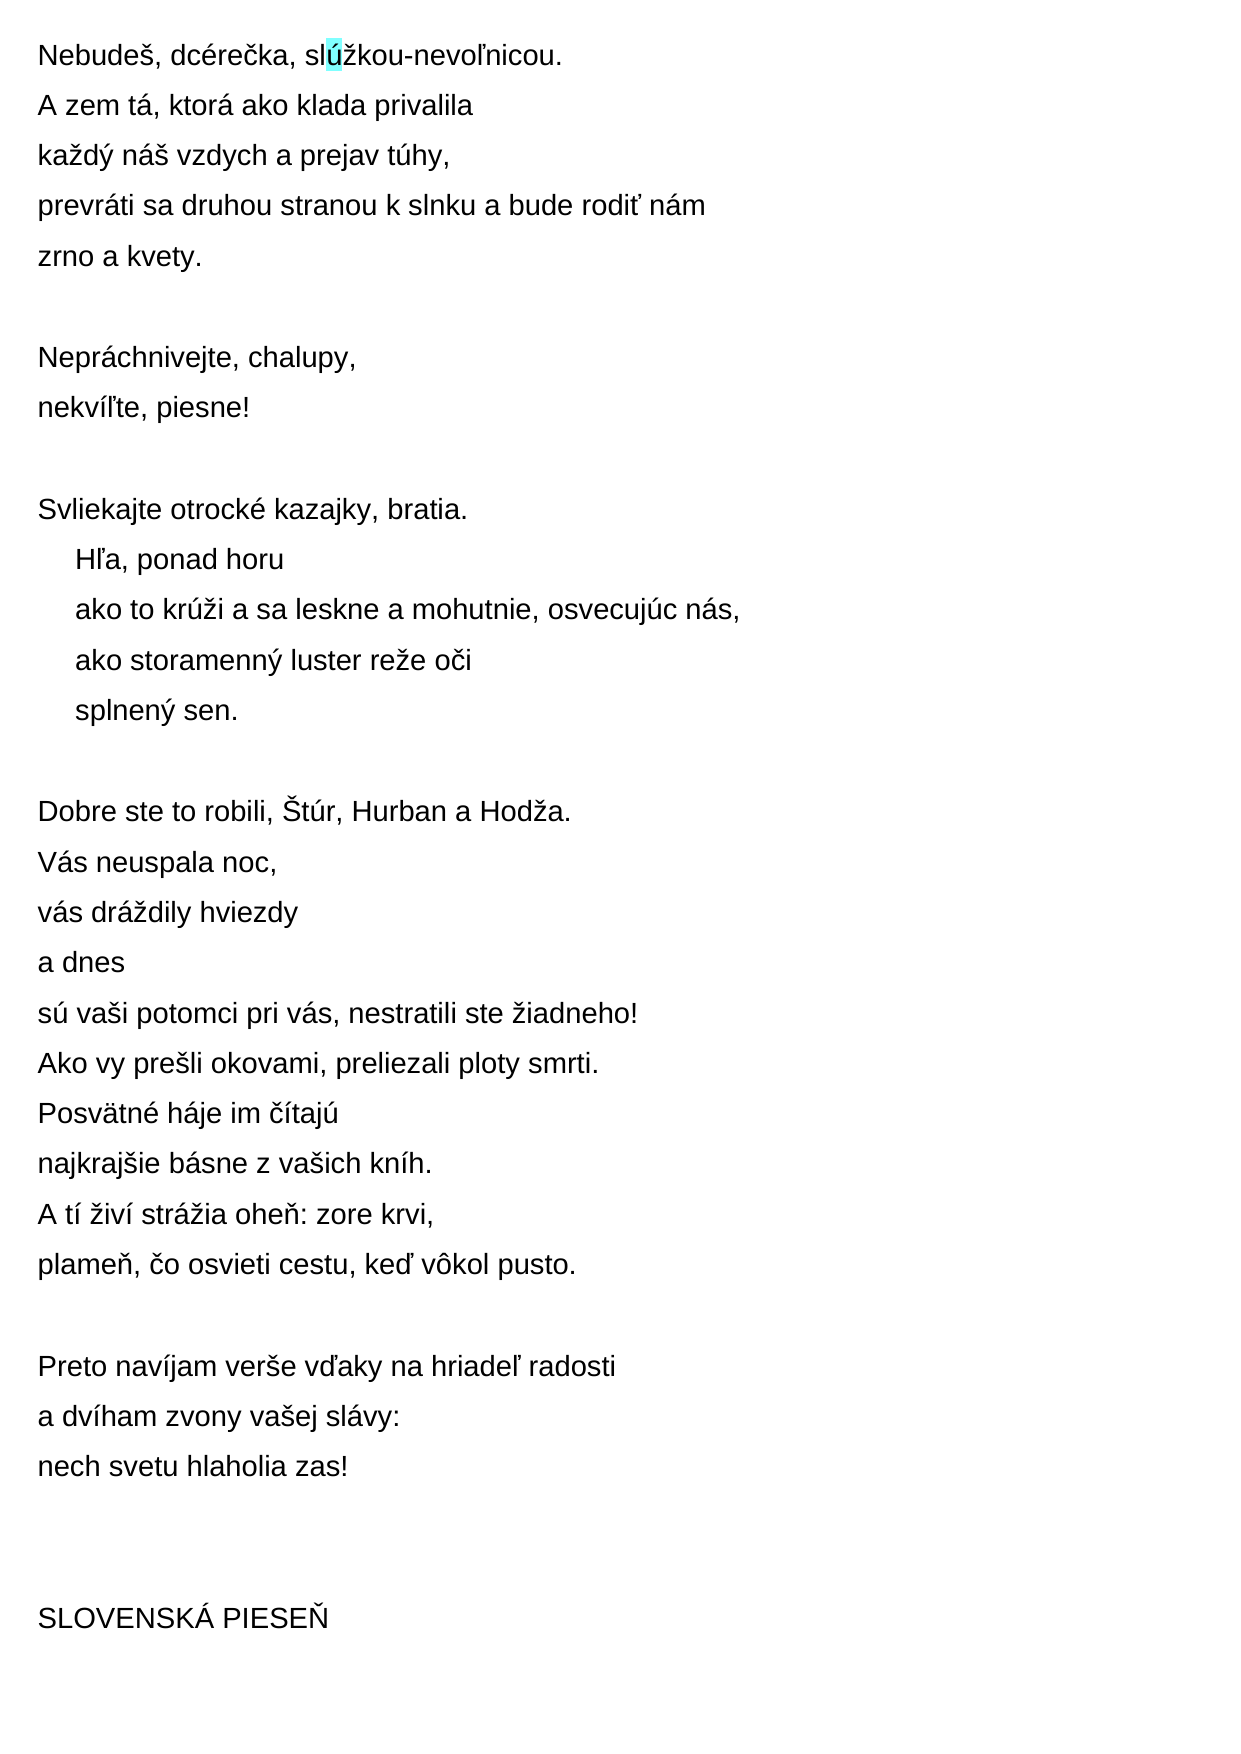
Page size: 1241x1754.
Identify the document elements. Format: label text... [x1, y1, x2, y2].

text a dvíham zvony vašej slávy: [37, 1399, 1130, 1432]
text Hľa, ponad horu [37, 542, 1130, 576]
text Dobre ste to robili, Štúr, Hurban a Hodža. [37, 794, 1130, 828]
text ako to krúži a sa leskne a mohutnie, osvecujúc nás, [37, 592, 1130, 626]
text sú vaši potomci pri vás, nestratili ste žiadneho! [37, 996, 1130, 1029]
text Svliekajte otrocké kazajky, bratia. [37, 492, 1130, 525]
text plameň, čo osvieti cestu, keď vôkol pusto. [37, 1247, 1130, 1281]
text vás dráždily hviezdy [37, 895, 1130, 928]
text SLOVENSKÁ PIESEŇ [37, 1602, 1130, 1635]
text nekvíľte, piesne! [37, 390, 1130, 424]
text Nebudeš, dcérečka, slúžkou-nevoľnicou. [37, 37, 1130, 71]
text Posvätné háje im čítajú [37, 1096, 1130, 1130]
text A zem tá, ktorá ako klada privalila [37, 88, 1130, 121]
text každý náš vzdych a prejav túhy, [37, 138, 1130, 172]
text najkrajšie básne z vašich kníh. [37, 1147, 1130, 1180]
text Ako vy prešli okovami, preliezali ploty smrti. [37, 1046, 1130, 1079]
text A tí živí strážia oheň: zore krvi, [37, 1197, 1130, 1230]
text ako storamenný luster reže oči [37, 643, 1130, 676]
text prevráti sa druhou stranou k slnku a bude rodiť nám [37, 188, 1130, 222]
text Vás neuspala noc, [37, 845, 1130, 878]
text nech svetu hlaholia zas! [37, 1449, 1130, 1483]
text splnený sen. [37, 693, 1130, 727]
text Preto navíjam verše vďaky na hriadeľ radosti [37, 1348, 1130, 1382]
text a dnes [37, 945, 1130, 979]
text Nepráchnivejte, chalupy, [37, 340, 1130, 374]
text zrno a kvety. [37, 239, 1130, 272]
